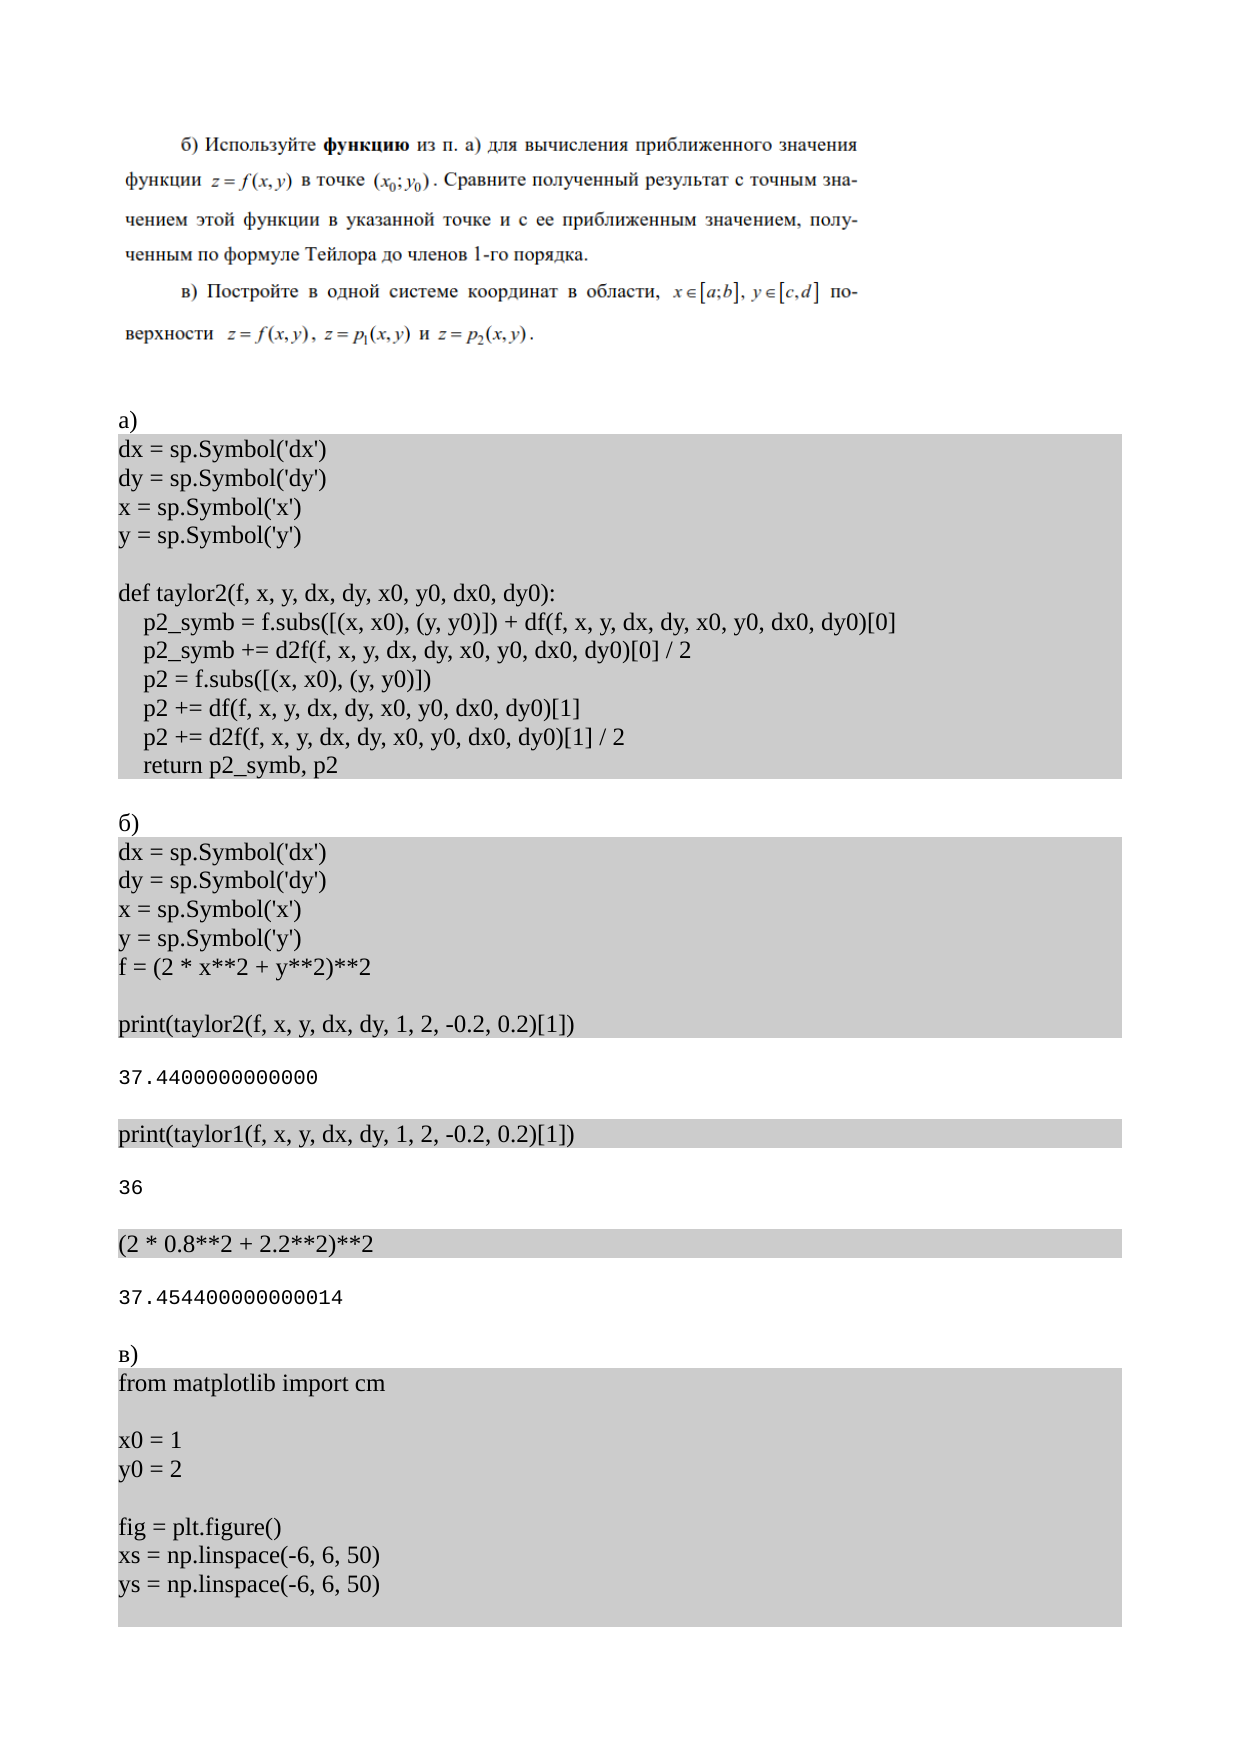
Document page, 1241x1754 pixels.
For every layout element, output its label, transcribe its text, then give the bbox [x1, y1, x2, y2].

text x0 = 1 [118, 1425, 1122, 1454]
text dy = sp.Symbol('dy') [118, 463, 1122, 492]
text p2 = f.subs([(x, x0), (y, y0)]) [118, 664, 1122, 693]
text p2_symb = f.subs([(x, x0), (y, y0)]) + df(f, x, y, dx, dy, x0, y0, dx0, dy0)[0] [118, 607, 1122, 636]
text dx = sp.Symbol('dx') [118, 837, 1122, 866]
text y = sp.Symbol('y') [118, 521, 1122, 549]
text print(taylor1(f, x, y, dx, dy, 1, 2, -0.2, 0.2)[1]) [118, 1119, 1122, 1148]
text 36 [118, 1177, 1122, 1200]
text (2 * 0.8**2 + 2.2**2)**2 [118, 1229, 1122, 1258]
text p2 += d2f(f, x, y, dx, dy, x0, y0, dx0, dy0)[1] / 2 [118, 722, 1122, 751]
text dy = sp.Symbol('dy') [118, 866, 1122, 894]
text y0 = 2 [118, 1454, 1122, 1483]
text def taylor2(f, x, y, dx, dy, x0, y0, dx0, dy0): [118, 578, 1122, 607]
text xs = np.linspace(-6, 6, 50) [118, 1540, 1122, 1569]
text dx = sp.Symbol('dx') [118, 434, 1122, 463]
text б) [118, 808, 1122, 837]
text 37.4400000000000 [118, 1067, 1122, 1091]
text а) [118, 406, 1122, 434]
text f = (2 * x**2 + y**2)**2 [118, 952, 1122, 981]
text p2_symb += d2f(f, x, y, dx, dy, x0, y0, dx0, dy0)[0] / 2 [118, 636, 1122, 664]
text return p2_symb, p2 [118, 751, 1122, 779]
picture [123, 118, 863, 361]
text x = sp.Symbol('x') [118, 492, 1122, 521]
text 37.454400000000014 [118, 1287, 1122, 1310]
text print(taylor2(f, x, y, dx, dy, 1, 2, -0.2, 0.2)[1]) [118, 1009, 1122, 1038]
text fig = plt.figure() [118, 1512, 1122, 1540]
text p2 += df(f, x, y, dx, dy, x0, y0, dx0, dy0)[1] [118, 693, 1122, 722]
text y = sp.Symbol('y') [118, 923, 1122, 952]
text from matplotlib import cm [118, 1368, 1122, 1397]
text ys = np.linspace(-6, 6, 50) [118, 1569, 1122, 1598]
text x = sp.Symbol('x') [118, 894, 1122, 923]
text в) [118, 1339, 1122, 1368]
